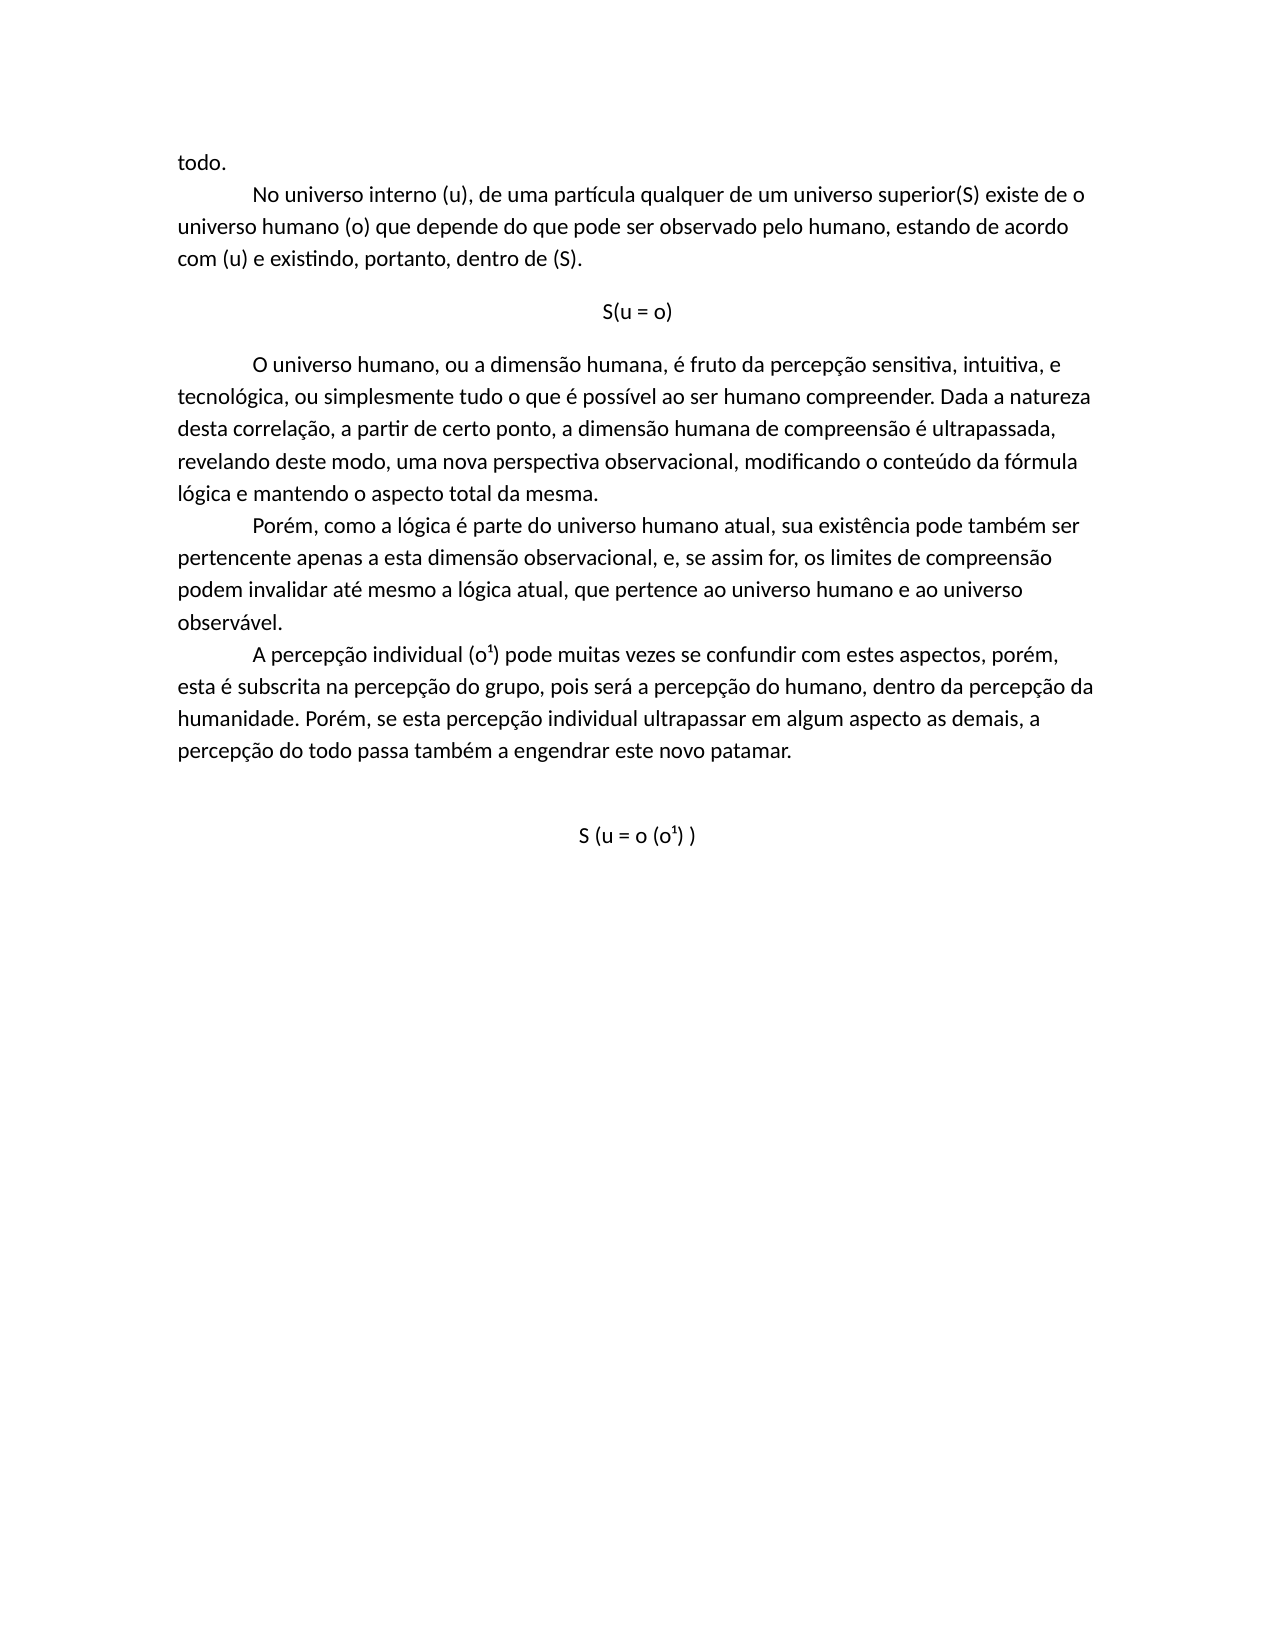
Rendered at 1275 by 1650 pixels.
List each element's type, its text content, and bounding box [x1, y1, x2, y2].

text S (u = o (o¹) ) [177, 822, 1098, 850]
text O universo humano, ou a dimensão humana, é fruto da percepção sensitiva, intuitiva, e tecnológica, ou simplesmente tudo o que é possível ao ser humano compreender. Dada a natureza desta correlação, a partir de certo ponto, a dimensão humana de compreensão é ultrapassada, revelando deste modo, uma nova perspectiva observacional, modificando o conteúdo da fórmula lógica e mantendo o aspecto total da mesma. Porém, como a lógica é parte do universo humano atual, sua existência pode também ser pertencente apenas a esta dimensão observacional, e, se assim for, os limites de compreensão podem invalidar até mesmo a lógica atual, que pertence ao universo humano e ao universo observável. A percepção individual (o¹) pode muitas vezes se confundir com estes aspectos, porém, esta é subscrita na percepção do grupo, pois será a percepção do humano, dentro da percepção da humanidade. Porém, se esta percepção individual ultrapassar em algum aspecto as demais, a percepção do todo passa também a engendrar este novo patamar. [177, 350, 1098, 797]
text todo. No universo interno (u), de uma partícula qualquer de um universo superior(S) existe de o universo humano (o) que depende do que pode ser observado pelo humano, estando de acordo com (u) e existindo, portanto, dentro de (S). [177, 148, 1098, 272]
text S(u = o) [177, 297, 1098, 325]
